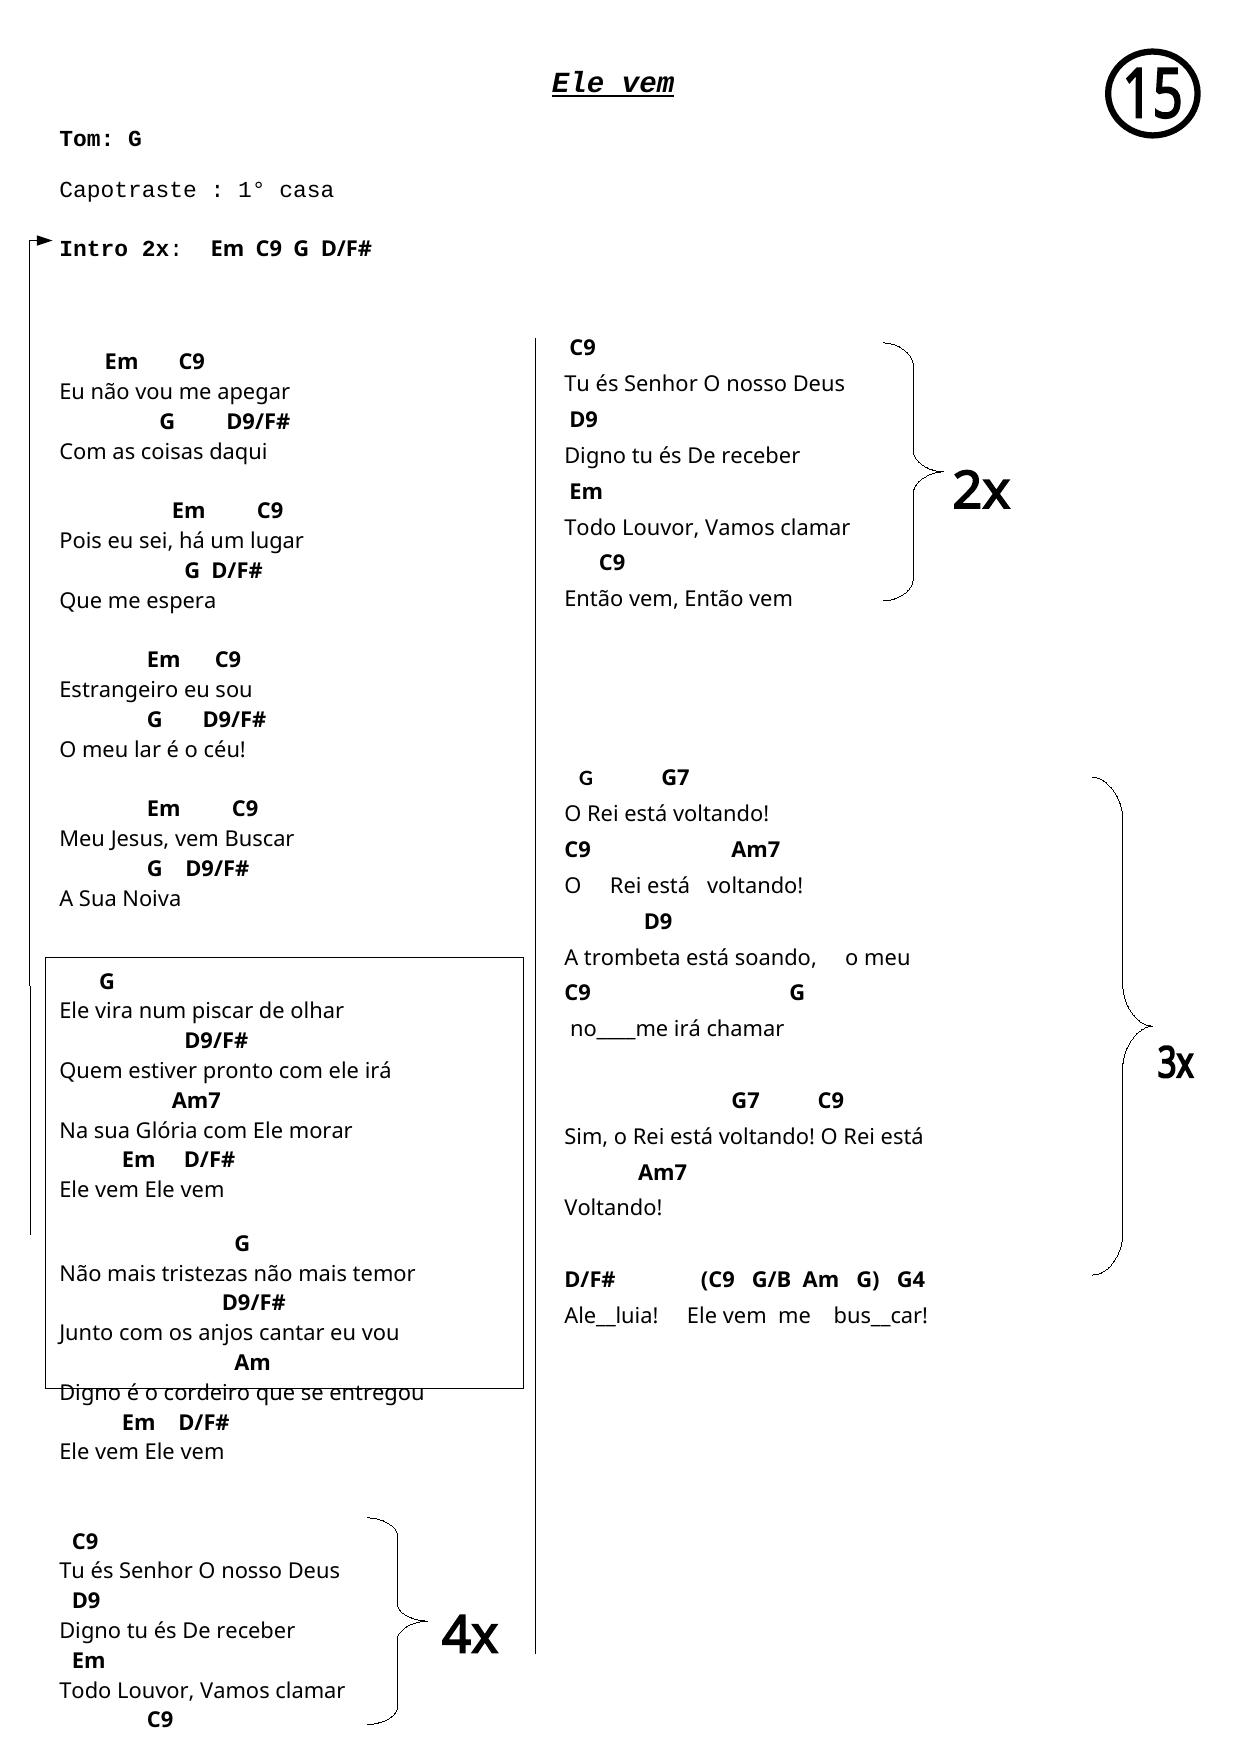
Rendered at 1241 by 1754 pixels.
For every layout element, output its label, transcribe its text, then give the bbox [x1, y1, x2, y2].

text Pois eu sei, há um lugar [59, 525, 535, 555]
text [536, 1585, 1167, 1615]
text A Sua Noiva [59, 882, 535, 912]
text Ele vira num piscar de olhar [59, 996, 535, 1025]
text C9 [59, 1704, 1167, 1734]
text Em C9 [59, 644, 535, 674]
text G D9/F# [536, 406, 913, 436]
text [536, 733, 1167, 763]
text [1123, 853, 1167, 882]
text [398, 1645, 1167, 1674]
text D9/F# [59, 1025, 535, 1055]
text Todo Louvor, Vamos clamar [59, 1674, 397, 1704]
text Meu Jesus, vem Buscar [536, 823, 1122, 853]
text Meu Jesus, vem Buscar [1123, 823, 1167, 853]
text A Sua Noiva [536, 882, 1122, 912]
text [1123, 1174, 1167, 1204]
text [536, 1174, 1122, 1204]
text [536, 1436, 1167, 1466]
text [536, 1055, 1167, 1085]
text [536, 1347, 1167, 1377]
text [536, 1526, 1167, 1555]
text Em C9 [536, 793, 1167, 823]
text [1112, 68, 1135, 101]
text Junto com os anjos cantar eu vou [59, 1317, 535, 1347]
text Capotraste : 1° casa [59, 179, 1167, 205]
text Tu és Senhor O nosso Deus [59, 1555, 397, 1585]
text [536, 1615, 1167, 1645]
text Am7 [59, 1085, 535, 1115]
text Que me espera [59, 584, 535, 614]
text Com as coisas daqui [536, 436, 1167, 465]
text Na sua Glória com Ele morar [536, 1115, 1122, 1144]
text C9 [59, 1526, 535, 1555]
text Não mais tristezas não mais temor [59, 1257, 535, 1287]
text Ele vem Ele vem [59, 1436, 535, 1466]
text Não mais tristezas não mais temor [536, 1257, 1167, 1287]
text G [536, 966, 1167, 996]
text [536, 644, 1167, 674]
text [536, 495, 913, 525]
text Em D/F# [59, 1144, 535, 1174]
text Meu Jesus, vem Buscar [59, 823, 535, 853]
text O meu lar é o céu! [59, 733, 535, 763]
text G [59, 1228, 535, 1257]
text Am7 [536, 1085, 1122, 1115]
text [536, 1228, 1167, 1257]
text [536, 1555, 1167, 1585]
text D9/F# [536, 1287, 1167, 1317]
text Com as coisas daqui [59, 436, 535, 465]
text [398, 1555, 535, 1585]
text Pois eu sei, há um lugar [536, 525, 913, 555]
text Tom: G [59, 127, 1167, 153]
text [536, 1406, 1167, 1436]
text Digno tu és De receber [59, 1615, 458, 1645]
text [1142, 68, 1167, 101]
text A Sua Noiva [1123, 882, 1167, 912]
text Em C9 [59, 346, 535, 376]
text [536, 704, 1167, 733]
text Ele vem Ele vem [59, 1174, 535, 1204]
text Em C9 [536, 346, 1167, 376]
text Ele vem [59, 68, 1112, 101]
text G D9/F# [59, 704, 535, 733]
text Em D/F# [536, 1144, 1122, 1174]
text Eu não vou me apegar [536, 376, 913, 406]
text Na sua Glória com Ele morar [59, 1115, 535, 1144]
text G D/F# [59, 555, 535, 584]
text G [59, 966, 535, 996]
text [536, 674, 1167, 704]
text [536, 1377, 1167, 1406]
text Estrangeiro eu sou [59, 674, 535, 704]
text Em D/F# [1123, 1144, 1167, 1174]
text Am [59, 1347, 535, 1377]
text Am7 [1123, 1085, 1167, 1115]
text Em [59, 1645, 397, 1674]
text [536, 1317, 1167, 1347]
text [536, 853, 1122, 882]
text Que me espera [536, 584, 1167, 614]
text Digno é o cordeiro que se entregou [59, 1377, 535, 1406]
text [914, 495, 1167, 525]
text Eu não vou me apegar [59, 376, 535, 406]
text G D9/F# [914, 406, 1167, 436]
text Intro 2x: Em C9 G D/F# [59, 233, 1167, 263]
text Quem estiver pronto com ele irá [59, 1055, 535, 1085]
text D9 [59, 1585, 535, 1615]
text D9/F# [536, 1025, 1167, 1055]
text Em C9 [59, 793, 535, 823]
text Em C9 [59, 495, 535, 525]
text Na sua Glória com Ele morar [1123, 1115, 1167, 1144]
text Em D/F# [59, 1406, 535, 1436]
text G D9/F# [59, 853, 535, 882]
text [466, 1615, 535, 1645]
text Eu não vou me apegar [914, 376, 1167, 406]
text [398, 1674, 1167, 1704]
text G D9/F# [59, 406, 535, 436]
text D9/F# [59, 1287, 535, 1317]
text G D/F# [536, 555, 1167, 584]
text Pois eu sei, há um lugar [914, 525, 1167, 555]
text [536, 996, 1167, 1025]
